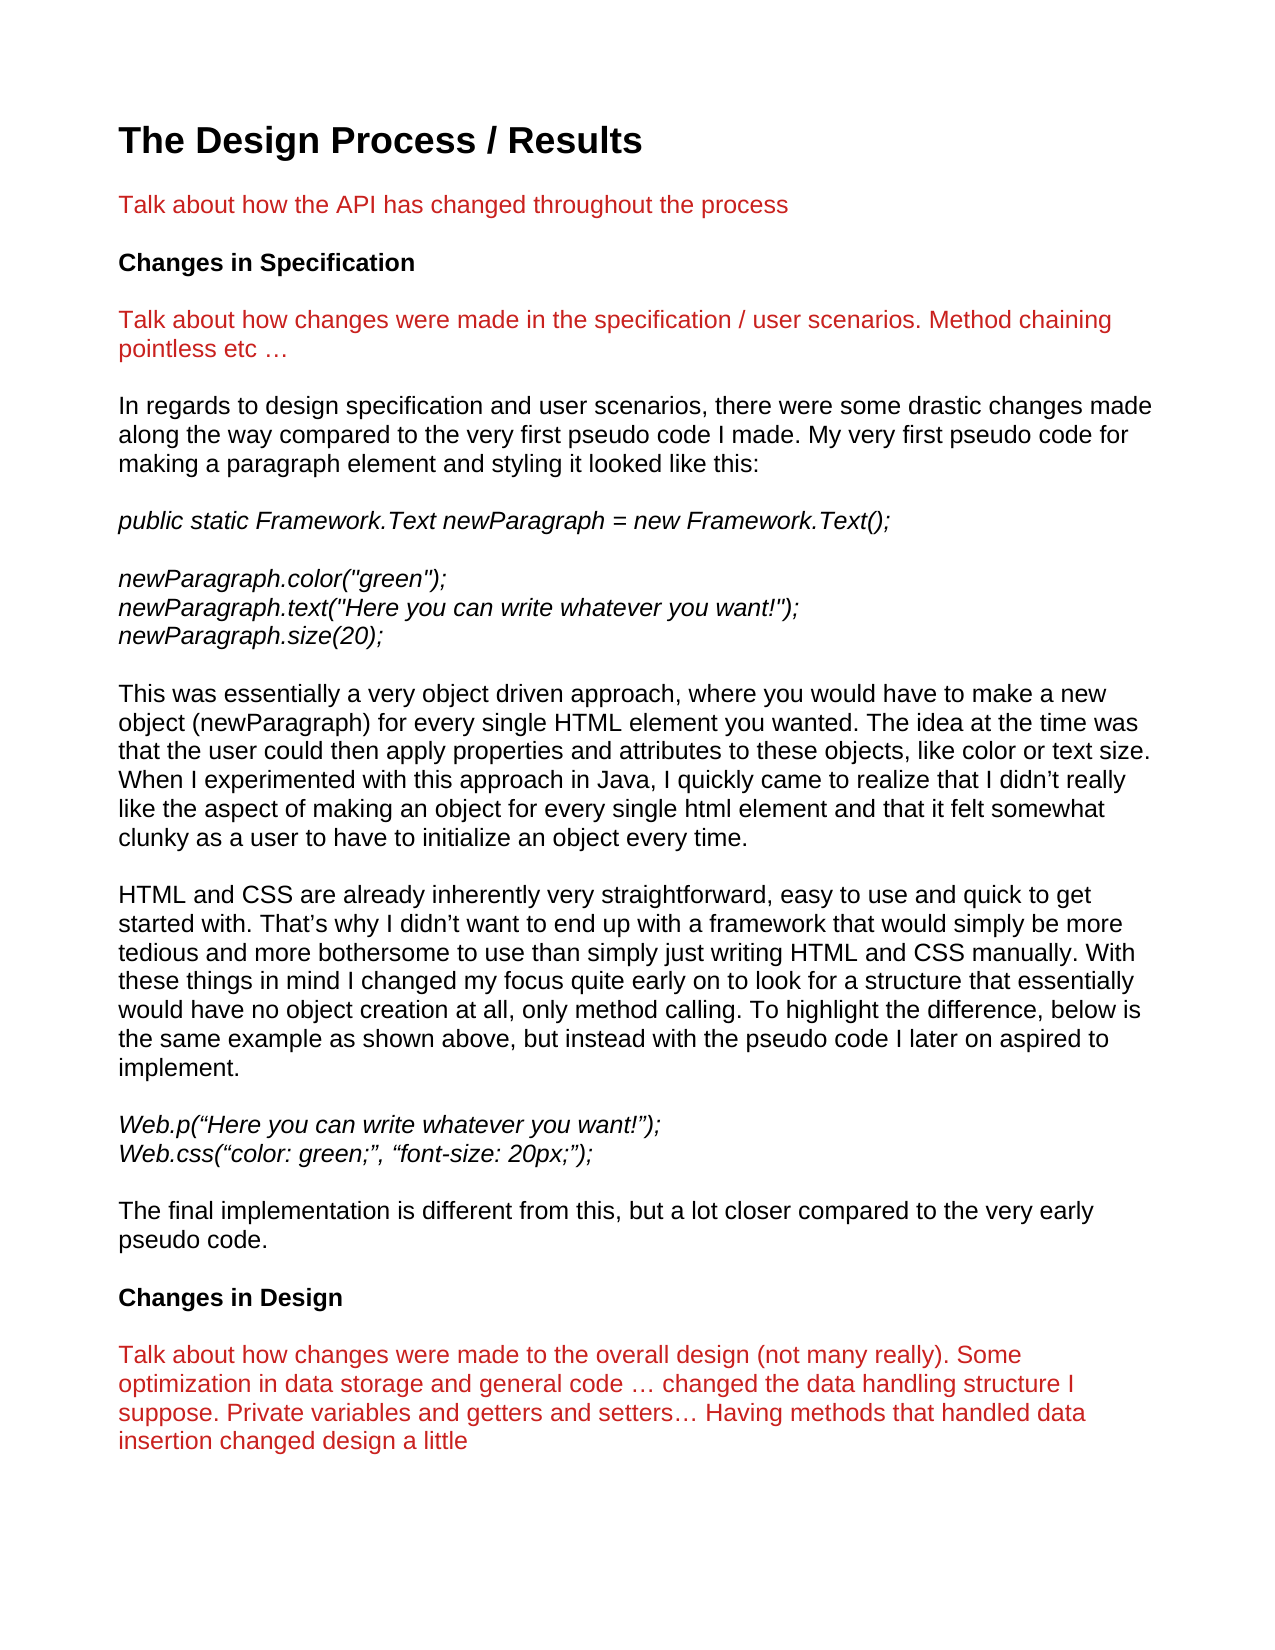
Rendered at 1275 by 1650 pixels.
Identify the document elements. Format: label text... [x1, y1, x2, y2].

text Web.css(“color: green;”, “font-size: 20px;”); [118, 1139, 1157, 1167]
text newParagraph.text("Here you can write whatever you want!"); [118, 592, 1157, 621]
text Talk about how the API has changed throughout the process [118, 190, 1157, 219]
text In regards to design specification and user scenarios, there were some drastic changes made along the way compared to the very first pseudo code I made. My very first pseudo code for making a paragraph element and styling it looked like this: [118, 391, 1157, 477]
text Talk about how changes were made in the specification / user scenarios. Method chaining pointless etc … [118, 305, 1157, 362]
text Changes in Specification [118, 247, 1157, 276]
text newParagraph.color("green"); [118, 564, 1157, 592]
text The final implementation is different from this, but a lot closer compared to the very early pseudo code. [118, 1196, 1157, 1254]
text Web.p(“Here you can write whatever you want!”); [118, 1110, 1157, 1139]
text public static Framework.Text newParagraph = new Framework.Text(); [118, 506, 1157, 535]
text Talk about how changes were made to the overall design (not many really). Some optimization in data storage and general code … changed the data handling structure I suppose. Private variables and getters and setters… Having methods that handled data insertion changed design a little [118, 1340, 1157, 1455]
text newParagraph.size(20); [118, 621, 1157, 650]
text HTML and CSS are already inherently very straightforward, easy to use and quick to get started with. That’s why I didn’t want to end up with a framework that would simply be more tedious and more bothersome to use than simply just writing HTML and CSS manually. With these things in mind I changed my focus quite early on to look for a structure that essentially would have no object creation at all, only method calling. To highlight the difference, below is the same example as shown above, but instead with the pseudo code I later on aspired to implement. [118, 880, 1157, 1081]
text Changes in Design [118, 1282, 1157, 1311]
text This was essentially a very object driven approach, where you would have to make a new object (newParagraph) for every single HTML element you wanted. The idea at the time was that the user could then apply properties and attributes to these objects, like color or text size. When I experimented with this approach in Java, I quickly came to realize that I didn’t really like the aspect of making an object for every single html element and that it felt somewhat clunky as a user to have to initialize an object every time. [118, 679, 1157, 851]
text The Design Process / Results [118, 118, 1157, 161]
